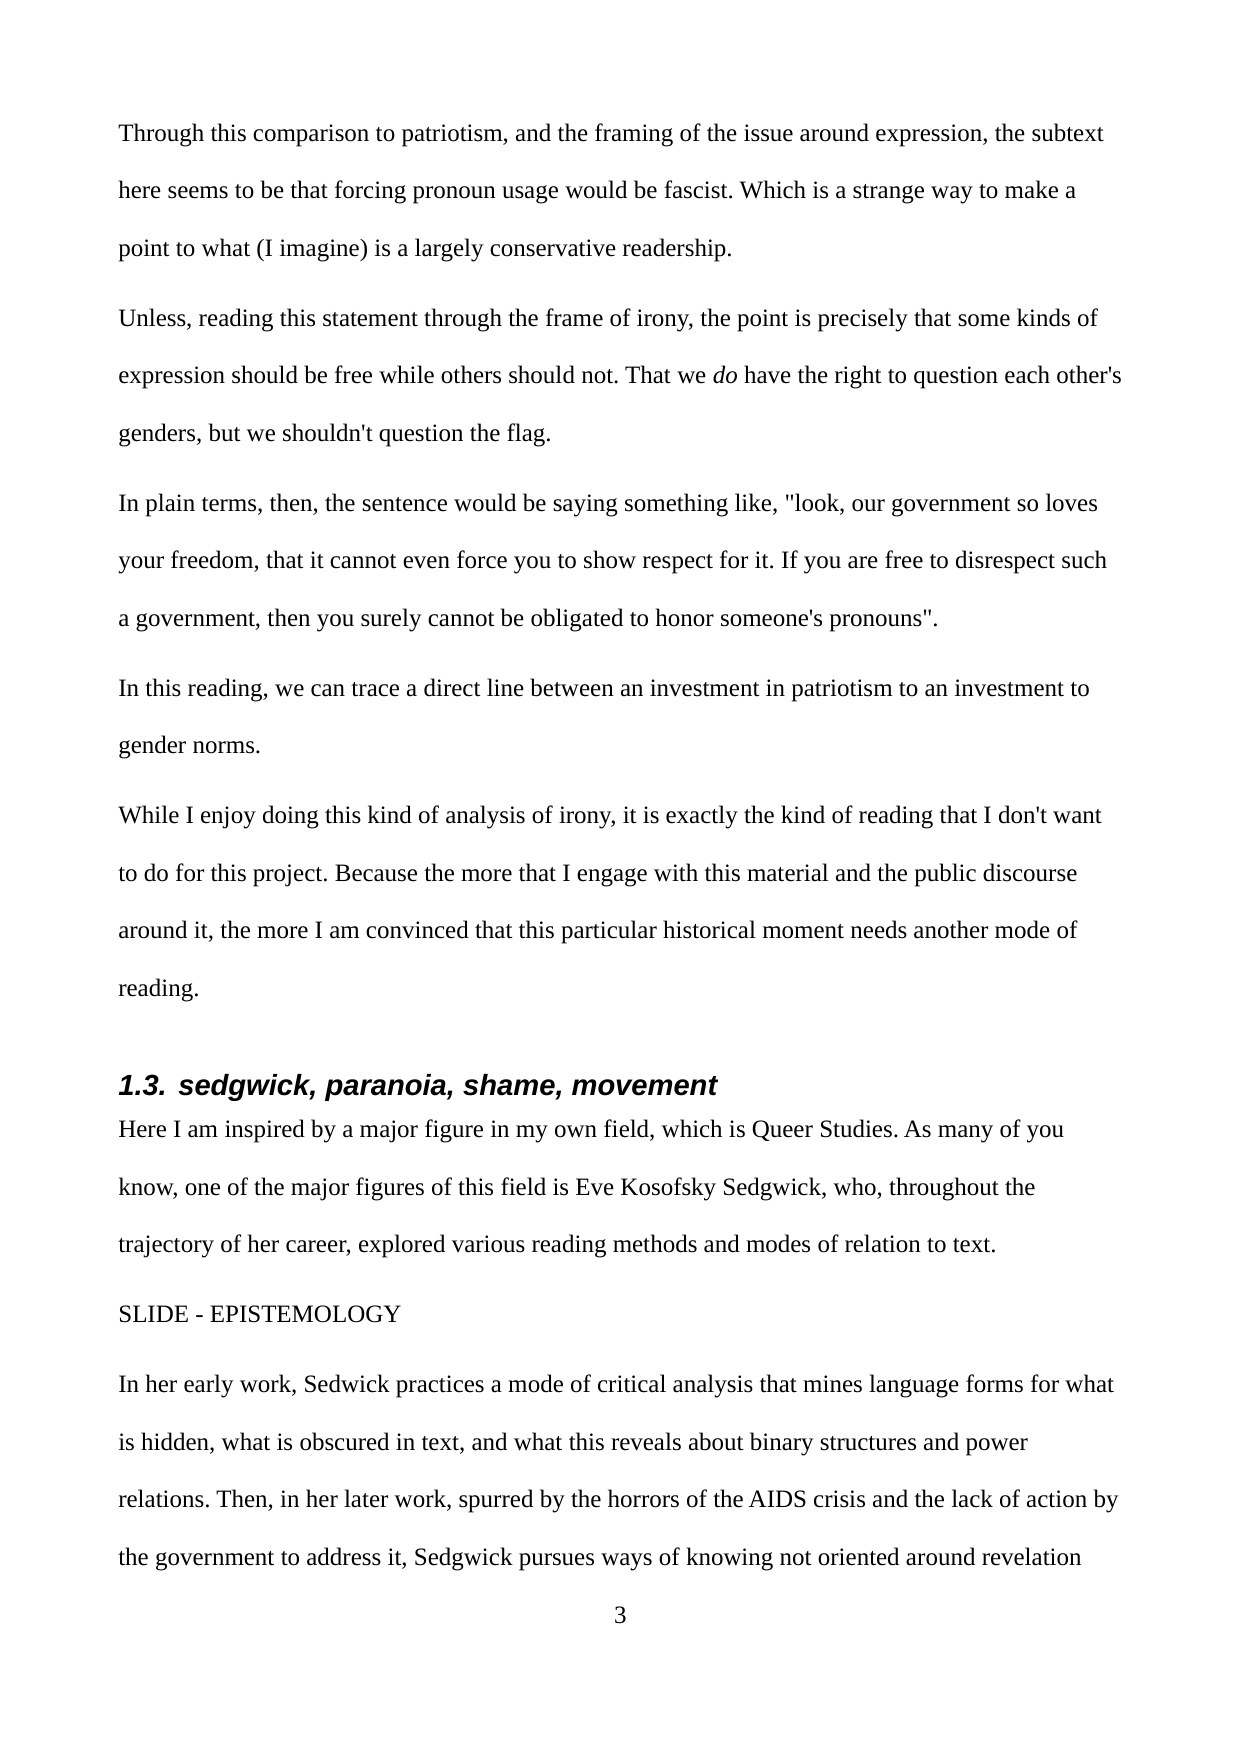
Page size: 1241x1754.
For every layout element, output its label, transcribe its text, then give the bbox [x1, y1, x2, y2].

text Here I am inspired by a major figure in my own field, which is Queer Studies. As many of you know, one of the major figures of this field is Eve Kosofsky Sedgwick, who, throughout the trajectory of her career, explored various reading methods and modes of relation to text. [118, 1114, 1122, 1258]
subtitle sedgwick, paranoia, shame, movement [118, 1068, 1122, 1102]
text Unless, reading this statement through the frame of irony, the point is precisely that some kinds of expression should be free while others should not. That we do have the right to question each other's genders, but we shouldn't question the flag. [118, 303, 1122, 447]
text SLIDE - EPISTEMOLOGY [118, 1299, 1122, 1328]
text In plain terms, then, the sentence would be saying something like, "look, our government so loves your freedom, that it cannot even force you to show respect for it. If you are free to disrespect such a government, then you surely cannot be obligated to honor someone's pronouns". [118, 488, 1122, 632]
text While I enjoy doing this kind of analysis of irony, it is exactly the kind of reading that I don't want to do for this project. Because the more that I engage with this material and the public discourse around it, the more I am convinced that this particular historical moment needs another mode of reading. [118, 801, 1122, 1002]
text Through this comparison to patriotism, and the framing of the issue around expression, the subtext here seems to be that forcing pronoun usage would be fascist. Which is a strange way to make a point to what (I imagine) is a largely conservative readership. [118, 118, 1122, 262]
text In her early work, Sedwick practices a mode of critical analysis that mines language forms for what is hidden, what is obscured in text, and what this reveals about binary structures and power relations. Then, in her later work, spurred by the horrors of the AIDS crisis and the lack of action by the government to address it, Sedgwick pursues ways of knowing not oriented around revelation [118, 1369, 1122, 1570]
text In this reading, we can trace a direct line between an investment in patriotism to an investment to gender norms. [118, 673, 1122, 759]
